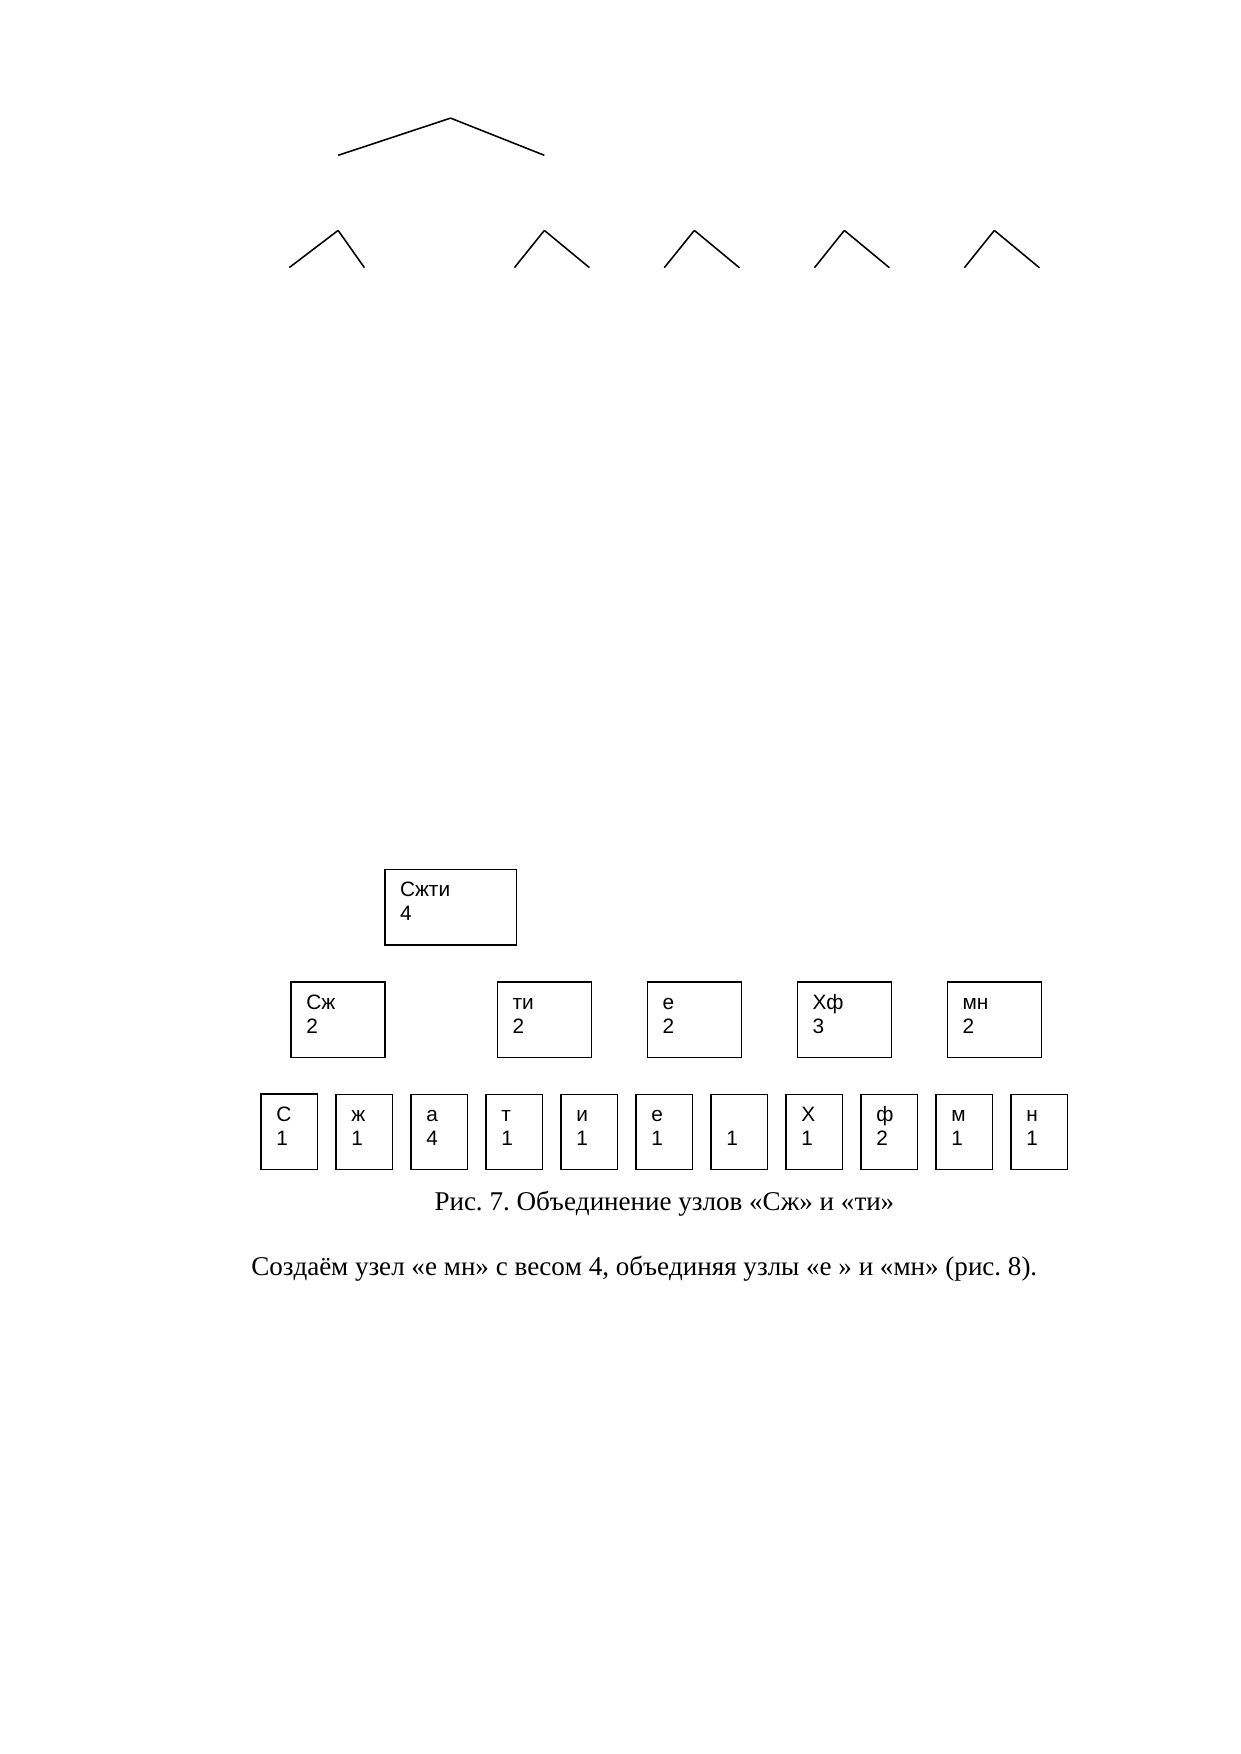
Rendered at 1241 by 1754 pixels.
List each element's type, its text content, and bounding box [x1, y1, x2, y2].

text Рис. 7. Объединение узлов «Сж» и «ти» [177, 118, 1152, 1216]
text Создаём узел «е мн» с весом 4, объединяя узлы «е » и «мн» (рис. 8). [177, 1250, 1152, 1281]
